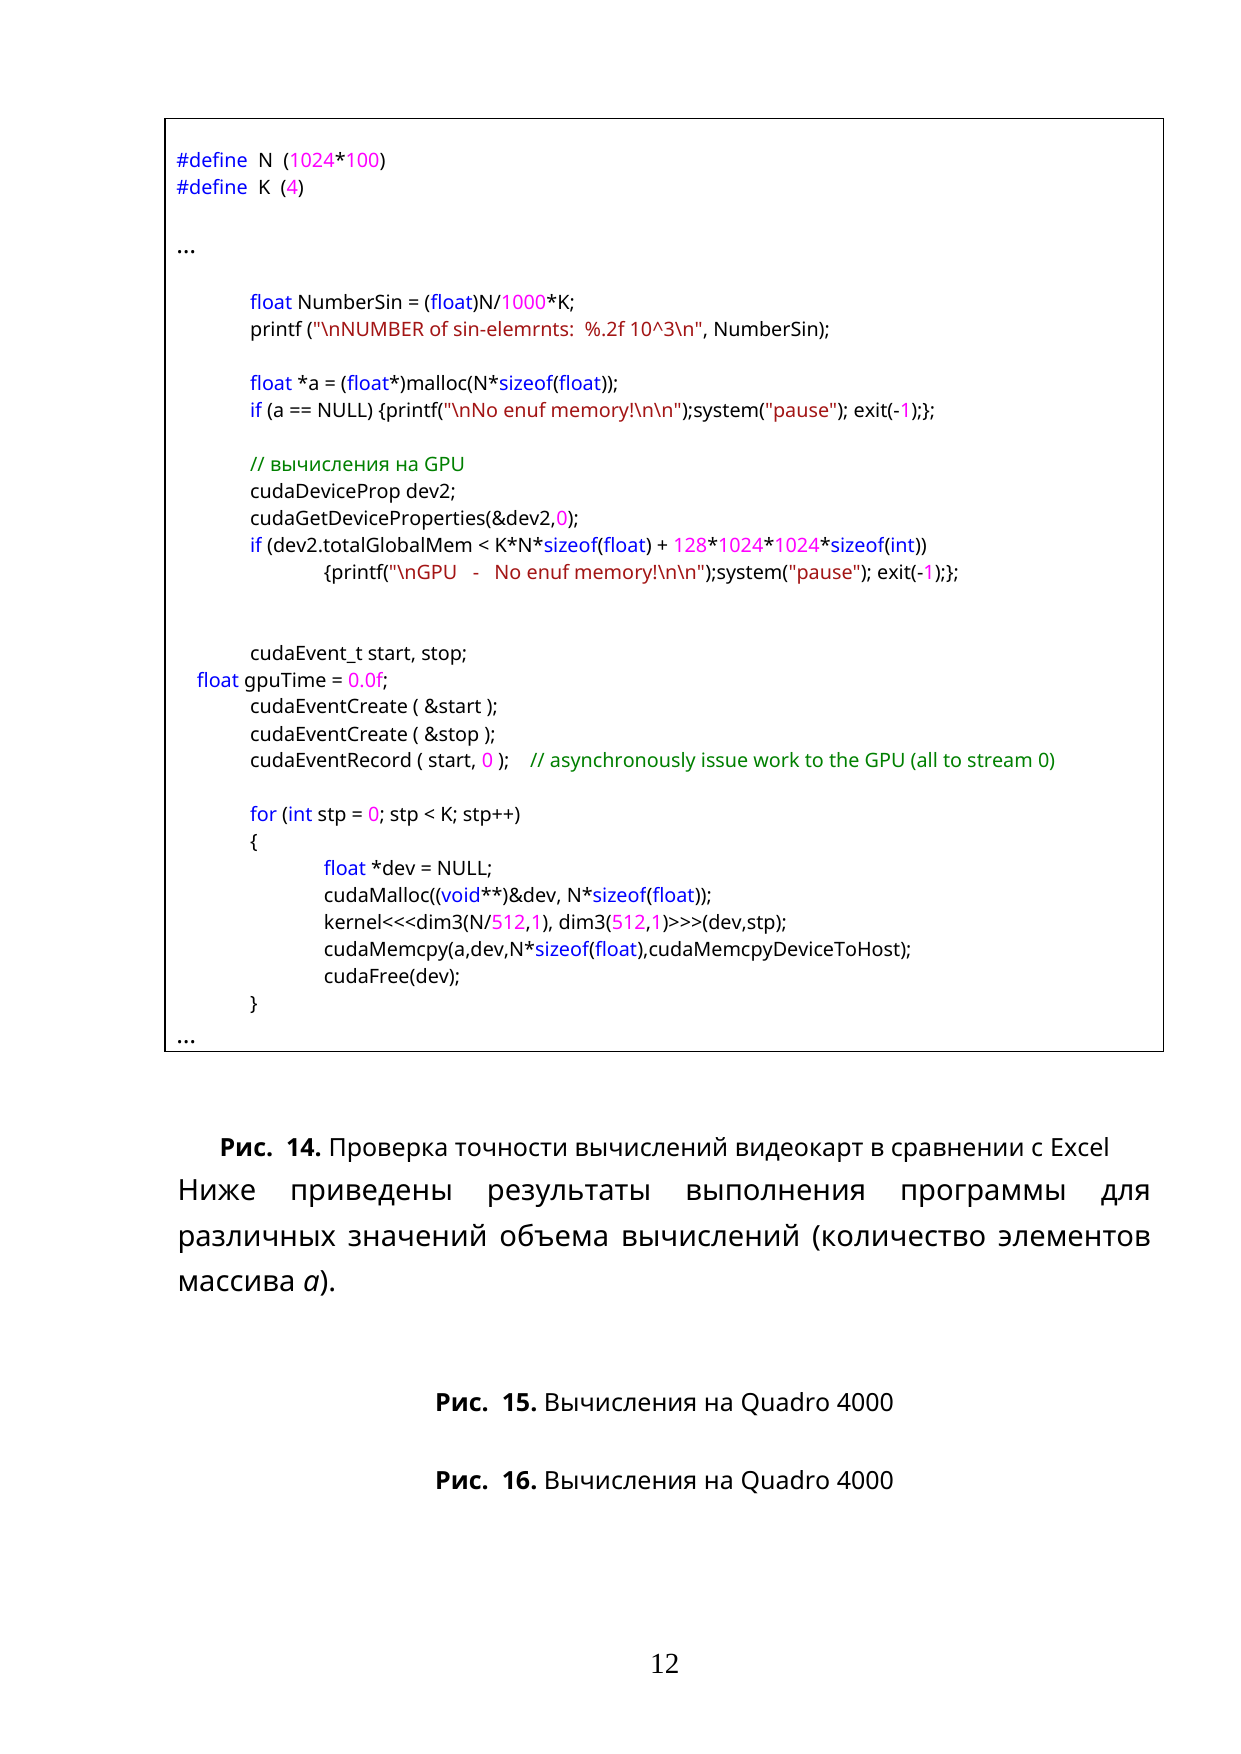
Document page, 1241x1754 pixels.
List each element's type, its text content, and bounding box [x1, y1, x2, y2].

table_cell #define N (1024*100) #define K (4) … float NumberSin = (float)N/1000*K; printf ("\nNUMBER of sin-elemrnts: %.2f 10^3\n", NumberSin); float *a = (float*)malloc(N*sizeof(float)); if (a == NULL) {printf("\nNo enuf memory!\n\n");system("pause"); exit(-1);}; // вычисления на GPU cudaDeviceProp dev2; cudaGetDeviceProperties(&dev2,0); if (dev2.totalGlobalMem < K*N*sizeof(float) + 128*1024*1024*sizeof(int)) {printf("\nGPU - No enuf memory!\n\n");system("pause"); exit(-1);}; cudaEvent_t start, stop; float gpuTime = 0.0f; cudaEventCreate ( &start ); cudaEventCreate ( &stop ); cudaEventRecord ( start, 0 ); // asynchronously issue work to the GPU (all to stream 0) for (int stp = 0; stp < K; stp++) { float *dev = NULL; cudaMalloc((void**)&dev, N*sizeof(float)); kernel<<<dim3(N/512,1), dim3(512,1)>>>(dev,stp); cudaMemcpy(a,dev,N*sizeof(float),cudaMemcpyDeviceToHost); cudaFree(dev); } … [166, 119, 1163, 1051]
text Рис. 14. Проверка точности вычислений видеокарт в сравнении с Excel [177, 1130, 1152, 1164]
text Рис. 15. Вычисления на Quadro 4000 [177, 1384, 1152, 1418]
text Рис. 16. Вычисления на Quadro 4000 [177, 1463, 1152, 1497]
text Ниже приведены результаты выполнения программы для различных значений объема вычислений (количество элементов массива а). [177, 1169, 1152, 1300]
